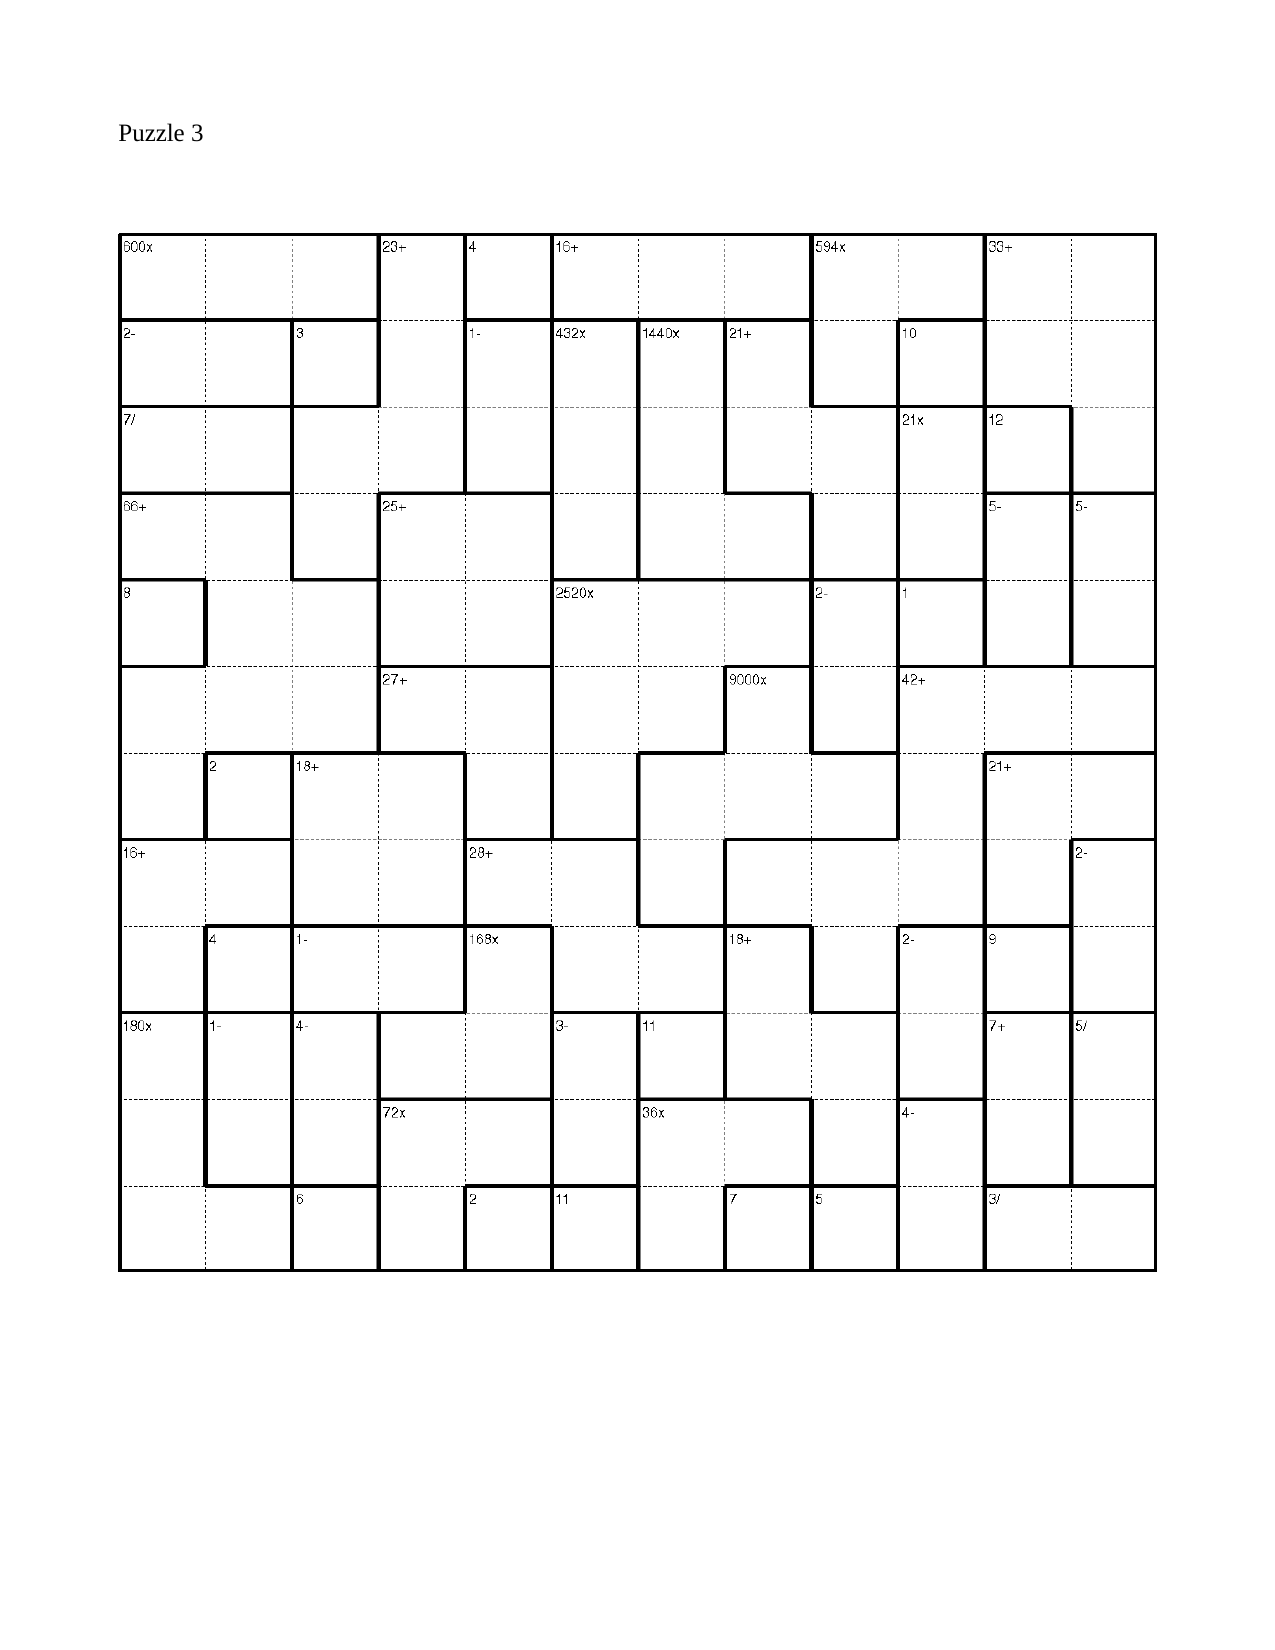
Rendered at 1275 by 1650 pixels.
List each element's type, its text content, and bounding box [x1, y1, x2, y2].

text Puzzle 3 [118, 118, 1157, 147]
picture [118, 233, 1157, 1272]
